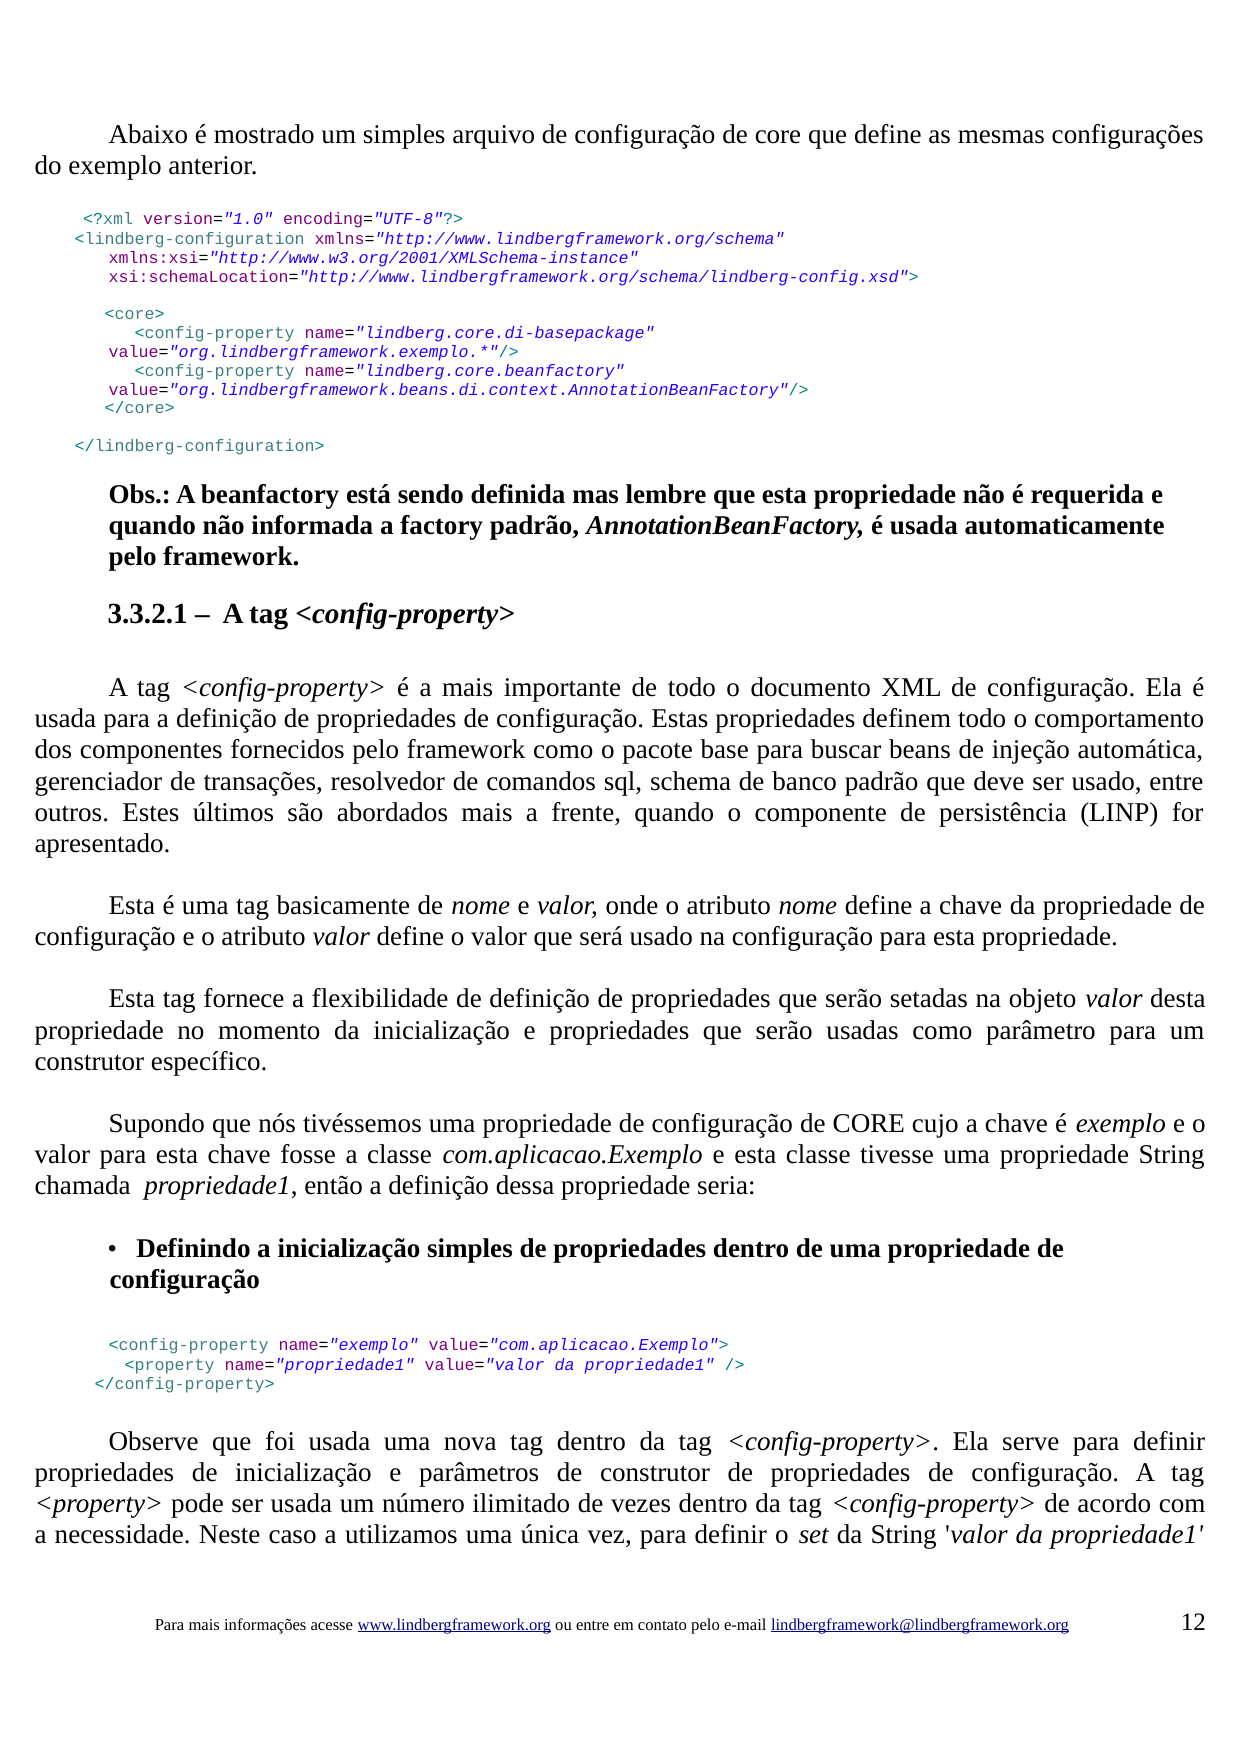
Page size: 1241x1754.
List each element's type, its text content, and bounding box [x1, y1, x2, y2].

text </core> [34, 400, 1206, 419]
text <config-property name="lindberg.core.di-basepackage" value="org.lindbergframework.exemplo.*"/> [34, 325, 1206, 362]
subtitle 3.3.2.1 – A tag <config-property> [107, 596, 1206, 630]
text Obs.: A beanfactory está sendo definida mas lembre que esta propriedade não é requerida e quando não informada a factory padrão, AnnotationBeanFactory, é usada automaticamente pelo framework. [34, 478, 1206, 571]
text Esta é uma tag basicamente de nome e valor, onde o atributo nome define a chave da propriedade de configuração e o atributo valor define o valor que será usado na configuração para esta propriedade. [34, 889, 1206, 951]
list Definindo a inicialização simples de propriedades dentro de uma propriedade de configuração [108, 1232, 1206, 1294]
text <core> [34, 306, 1206, 325]
text </config-property> [34, 1375, 1206, 1394]
text </lindberg-configuration> [34, 438, 1206, 457]
text A tag <config-property> é a mais importante de todo o documento XML de configuração. Ela é usada para a definição de propriedades de configuração. Estas propriedades definem todo o comportamento dos componentes fornecidos pelo framework como o pacote base para buscar beans de injeção automática, gerenciador de transações, resolvedor de comandos sql, schema de banco padrão que deve ser usado, entre outros. Estes últimos são abordados mais a frente, quando o componente de persistência (LINP) for apresentado. [34, 671, 1206, 858]
text Supondo que nós tivéssemos uma propriedade de configuração de CORE cujo a chave é exemplo e o valor para esta chave fosse a classe com.aplicacao.Exemplo e esta classe tivesse uma propriedade String chamada propriedade1, então a definição dessa propriedade seria: [34, 1107, 1206, 1201]
text <?xml version="1.0" encoding="UTF-8"?> [34, 207, 1206, 230]
text Esta tag fornece a flexibilidade de definição de propriedades que serão setadas na objeto valor desta propriedade no momento da inicialização e propriedades que serão usadas como parâmetro para um construtor específico. [34, 983, 1206, 1076]
text <lindberg-configuration xmlns="http://www.lindbergframework.org/schema" xmlns:xsi="http://www.w3.org/2001/XMLSchema-instance" xsi:schemaLocation="http://www.lindbergframework.org/schema/lindberg-config.xsd"> [34, 230, 1206, 287]
text Observe que foi usada uma nova tag dentro da tag <config-property>. Ela serve para definir propriedades de inicialização e parâmetros de construtor de propriedades de configuração. A tag <property> pode ser usada um número ilimitado de vezes dentro da tag <config-property> de acordo com a necessidade. Neste caso a utilizamos uma única vez, para definir o set da String 'valor da propriedade1' [34, 1425, 1206, 1550]
text <property name="propriedade1" value="valor da propriedade1" /> [34, 1356, 1206, 1375]
text <config-property name="lindberg.core.beanfactory" value="org.lindbergframework.beans.di.context.AnnotationBeanFactory"/> [34, 362, 1206, 400]
text Abaixo é mostrado um simples arquivo de configuração de core que define as mesmas configurações do exemplo anterior. [34, 118, 1206, 180]
text <config-property name="exemplo" value="com.aplicacao.Exemplo"> [34, 1325, 1206, 1356]
